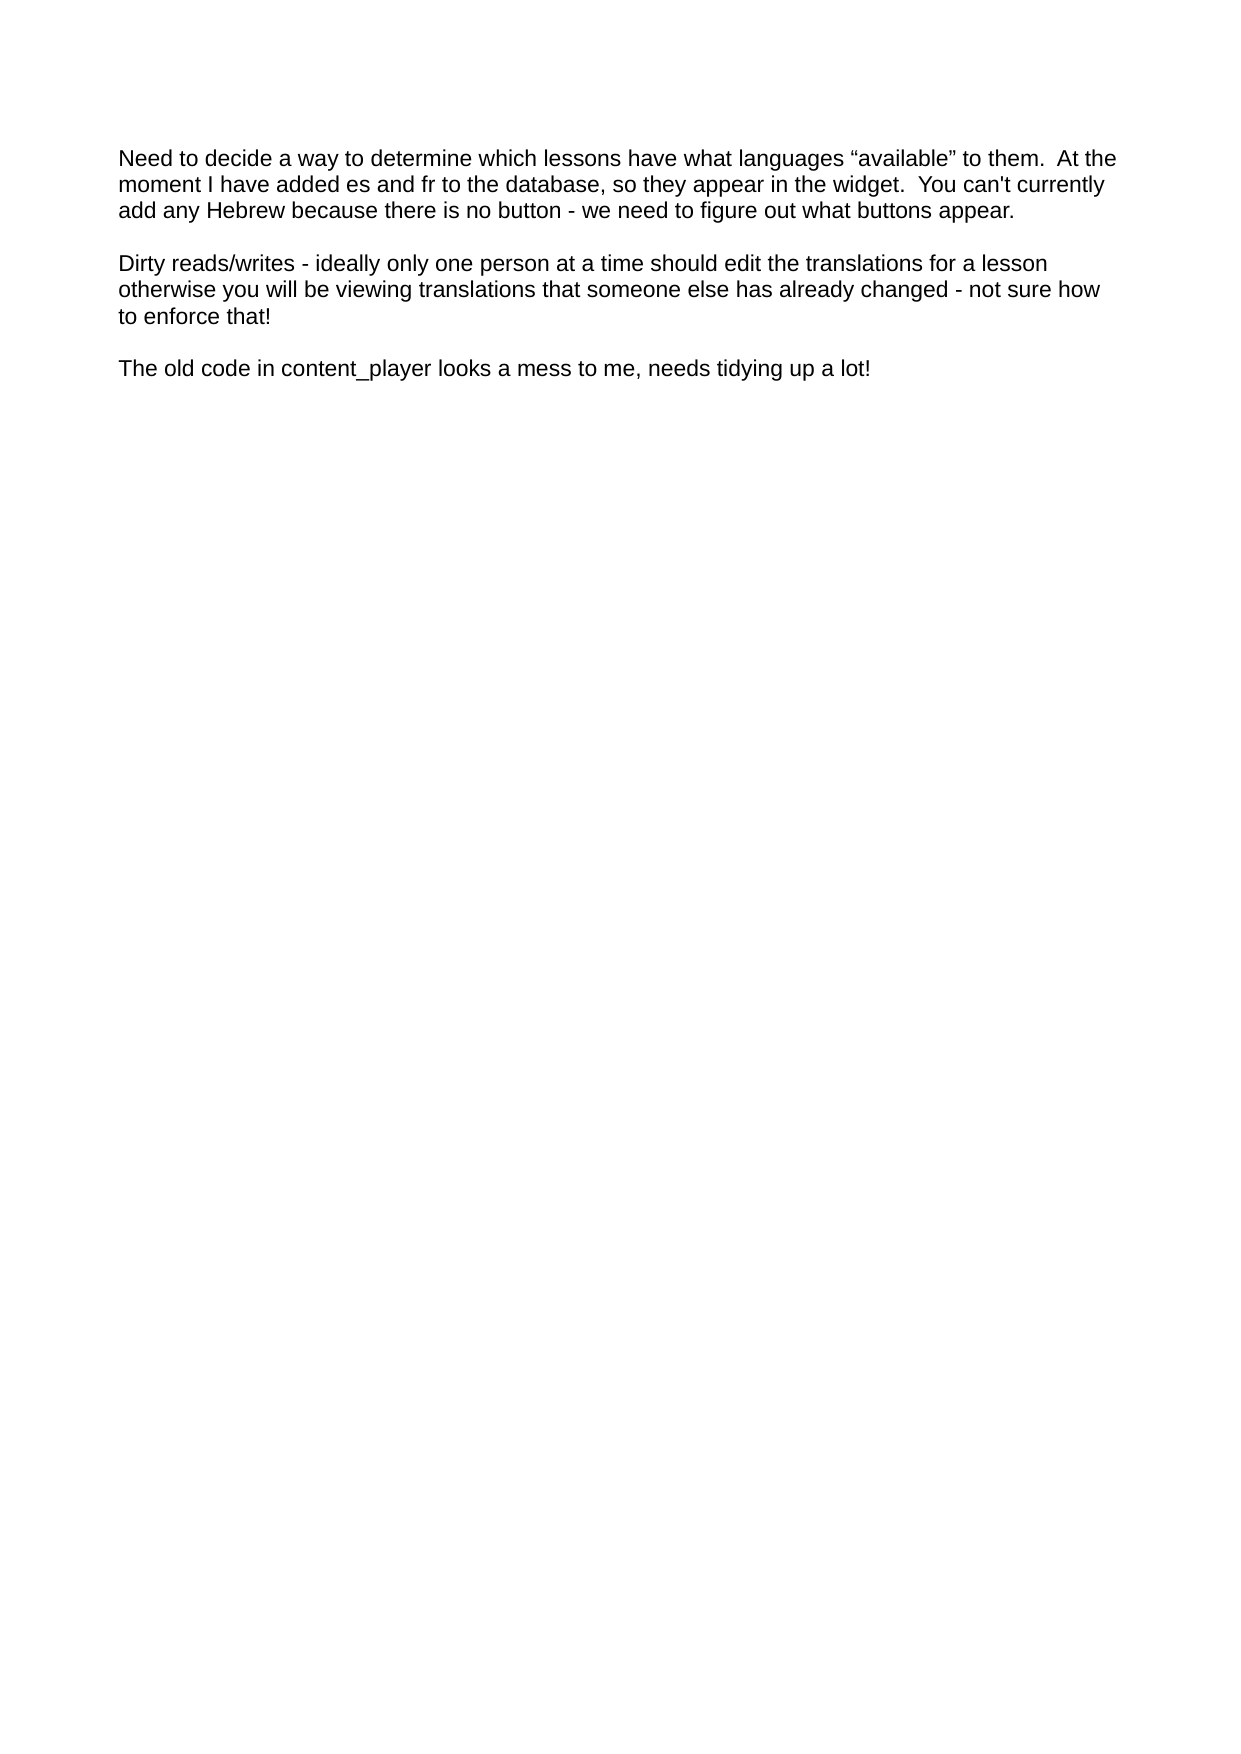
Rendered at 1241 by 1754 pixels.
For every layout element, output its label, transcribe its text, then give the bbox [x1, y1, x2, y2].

text The old code in content_player looks a mess to me, needs tidying up a lot! [118, 355, 1122, 382]
text Dirty reads/writes - ideally only one person at a time should edit the translations for a lesson otherwise you will be viewing translations that someone else has already changed - not sure how to enforce that! [118, 250, 1122, 329]
text Need to decide a way to determine which lessons have what languages “available” to them. At the moment I have added es and fr to the database, so they appear in the widget. You can't currently add any Hebrew because there is no button - we need to figure out what buttons appear. [118, 144, 1122, 223]
